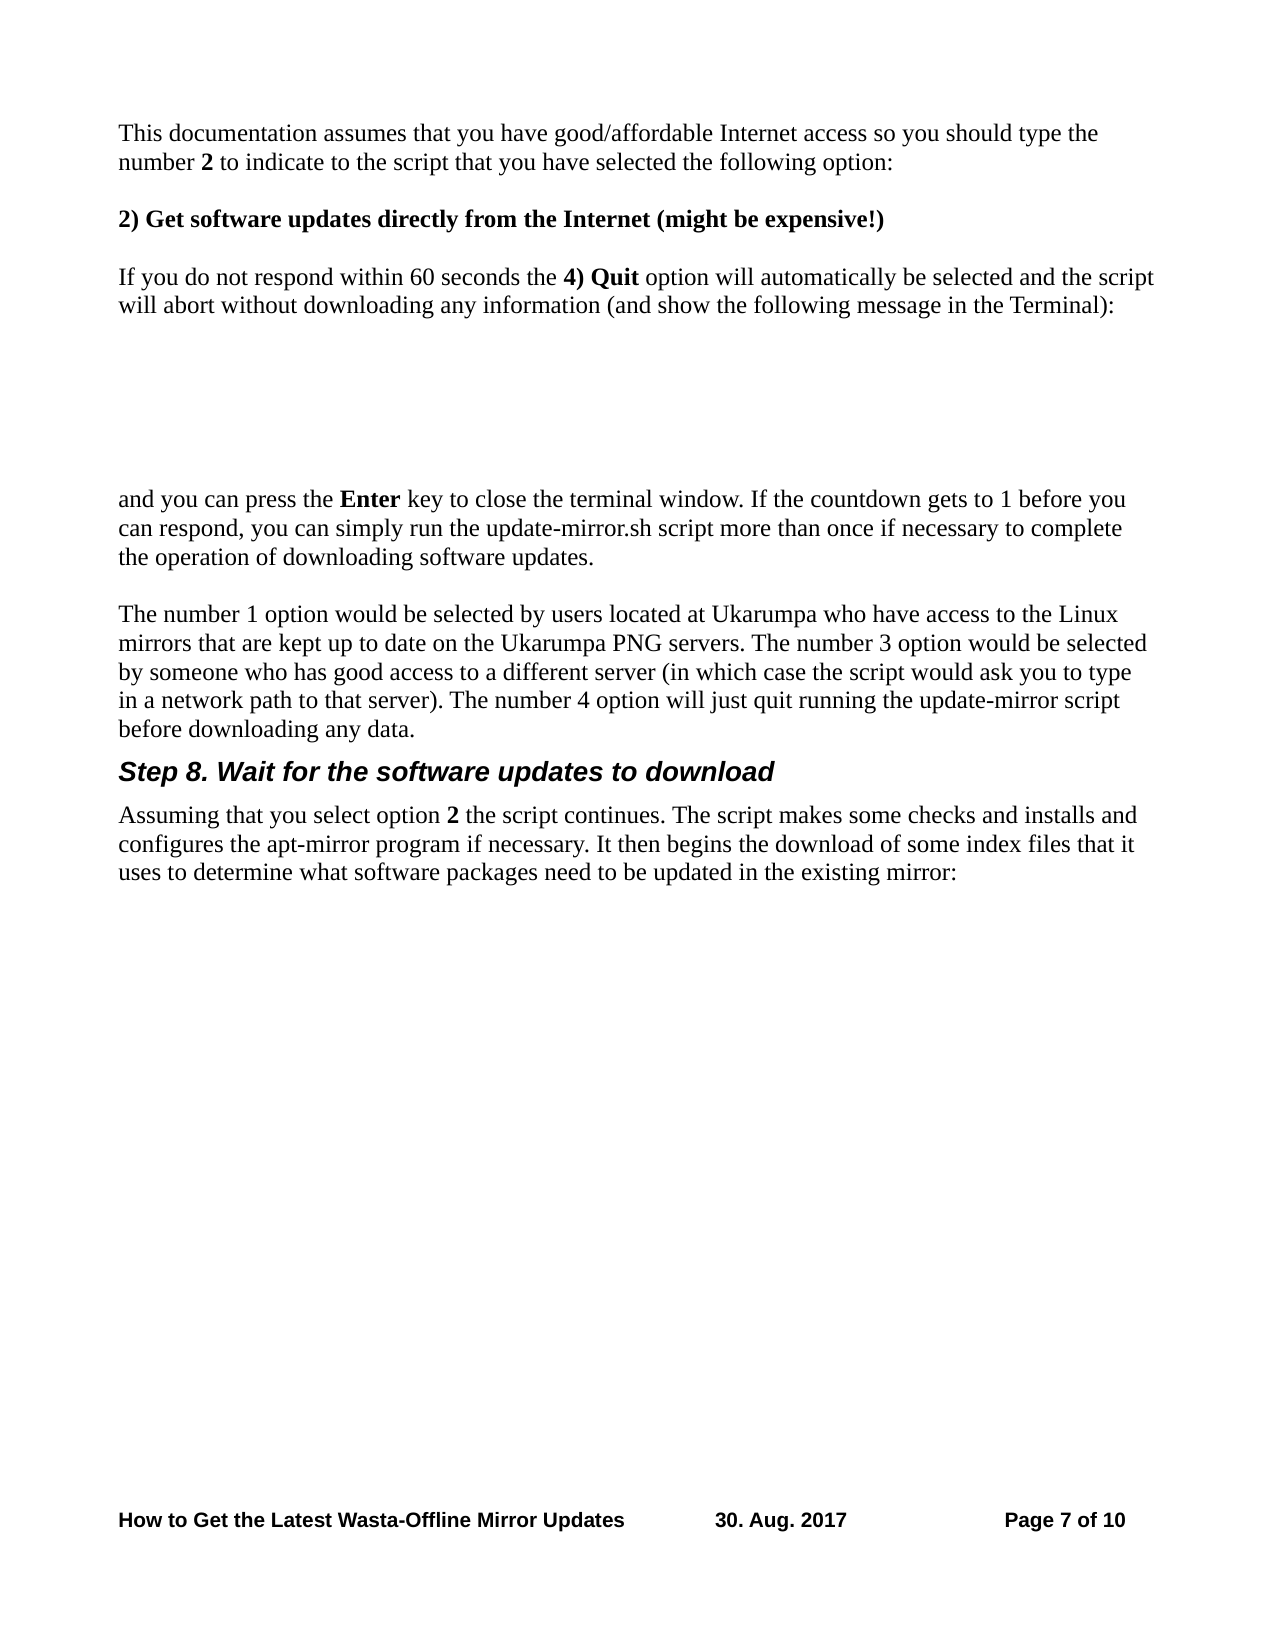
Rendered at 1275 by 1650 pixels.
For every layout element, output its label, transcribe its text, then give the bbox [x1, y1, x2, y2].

text 2) Get software updates directly from the Internet (might be expensive!) [118, 204, 1157, 233]
text If you do not respond within 60 seconds the 4) Quit option will automatically be selected and the script will abort without downloading any information (and show the following message in the Terminal): [118, 262, 1157, 319]
text This documentation assumes that you have good/affordable Internet access so you should type the number 2 to indicate to the script that you have selected the following option: [118, 118, 1157, 176]
text and you can press the Enter key to close the terminal window. If the countdown gets to 1 before you can respond, you can simply run the update-mirror.sh script more than once if necessary to complete the operation of downloading software updates. [118, 484, 1157, 571]
text The number 1 option would be selected by users located at Ukarumpa who have access to the Linux mirrors that are kept up to date on the Ukarumpa PNG servers. The number 3 option would be selected by someone who has good access to a different server (in which case the script would ask you to type in a network path to that server). The number 4 option will just quit running the update-mirror script before downloading any data. [118, 599, 1157, 743]
text Assuming that you select option 2 the script continues. The script makes some checks and installs and configures the apt-mirror program if necessary. It then begins the download of some index files that it uses to determine what software packages need to be updated in the existing mirror: [118, 800, 1157, 886]
subtitle Step 8. Wait for the software updates to download [118, 756, 1157, 787]
